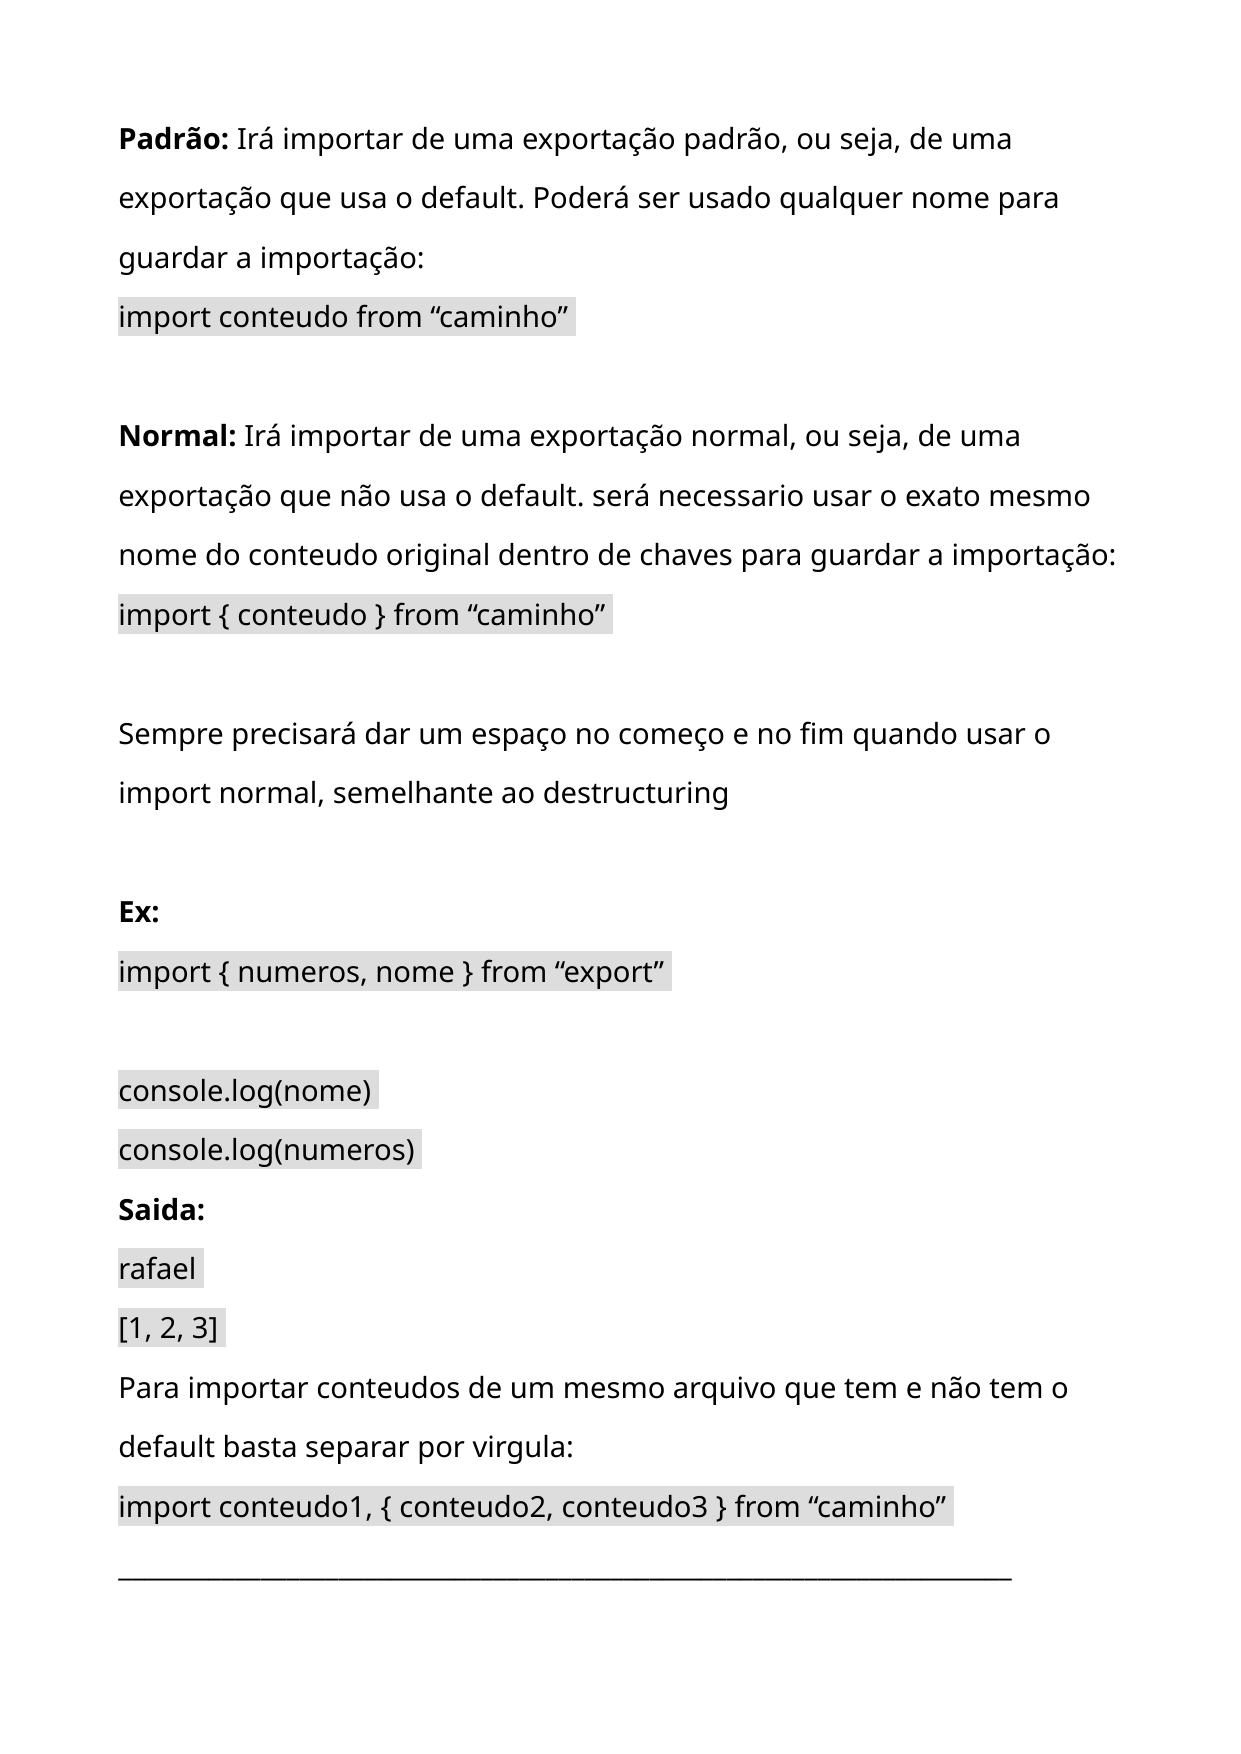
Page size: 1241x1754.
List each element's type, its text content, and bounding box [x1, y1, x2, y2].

text import conteudo from “caminho” [118, 297, 1122, 336]
text Padrão: Irá importar de uma exportação padrão, ou seja, de uma exportação que usa o default. Poderá ser usado qualquer nome para guardar a importação: [118, 118, 1122, 277]
text Saida: [118, 1189, 1122, 1228]
text Ex: [118, 891, 1122, 931]
text import conteudo1, { conteudo2, conteudo3 } from “caminho” [118, 1486, 1122, 1526]
text console.log(numeros) [118, 1129, 1122, 1169]
text _____________________________________________________________________ [118, 1546, 1122, 1585]
text import { numeros, nome } from “export” [118, 951, 1122, 991]
text Sempre precisará dar um espaço no começo e no fim quando usar o import normal, semelhante ao destructuring [118, 713, 1122, 812]
text import { conteudo } from “caminho” [118, 594, 1122, 634]
text rafael [118, 1248, 1122, 1288]
text Normal: Irá importar de uma exportação normal, ou seja, de uma exportação que não usa o default. será necessario usar o exato mesmo nome do conteudo original dentro de chaves para guardar a importação: [118, 416, 1122, 574]
text [1, 2, 3] [118, 1308, 1122, 1347]
text Para importar conteudos de um mesmo arquivo que tem e não tem o default basta separar por virgula: [118, 1367, 1122, 1466]
text console.log(nome) [118, 1070, 1122, 1109]
